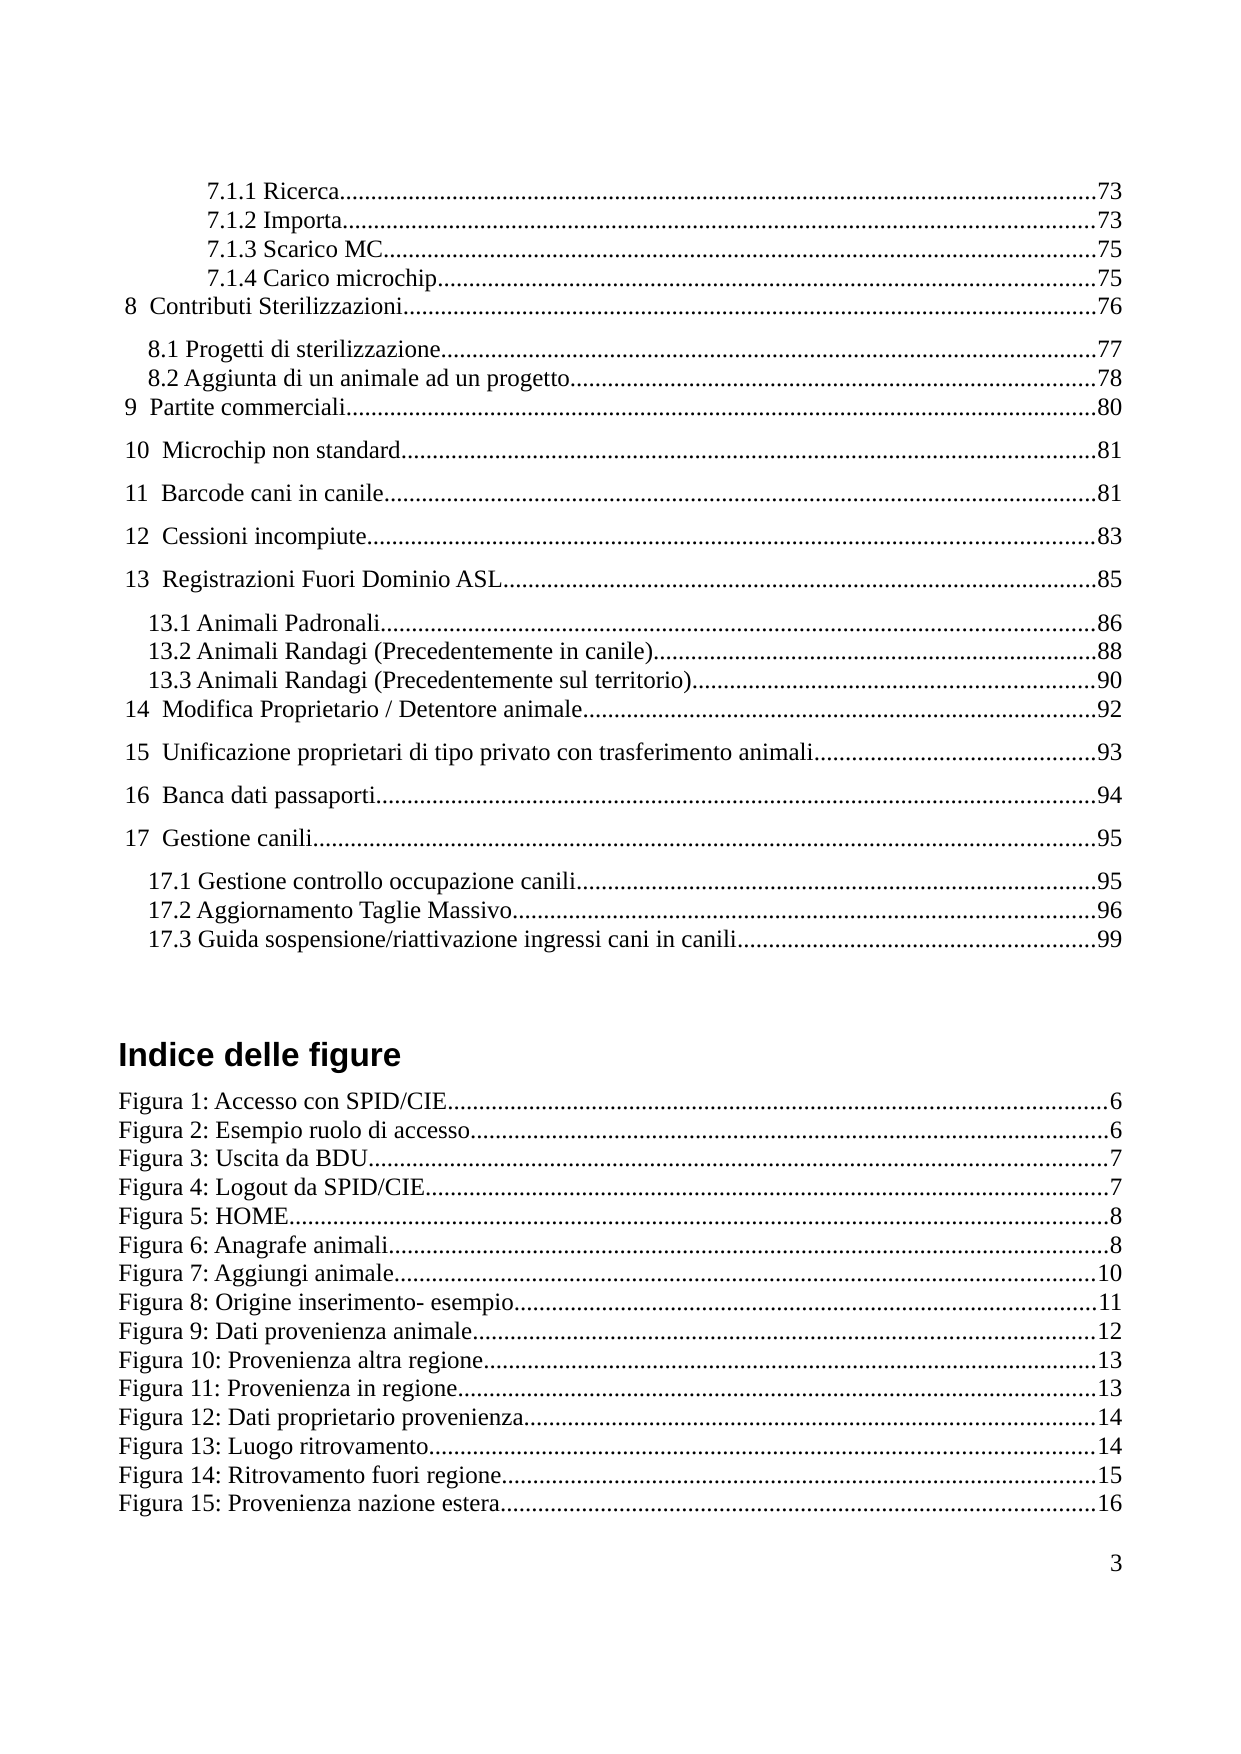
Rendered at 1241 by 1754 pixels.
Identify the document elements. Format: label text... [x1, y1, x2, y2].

text 17.1 Gestione controllo occupazione canili 95 [148, 866, 1122, 895]
text Figura 14: Ritrovamento fuori regione 15 [118, 1460, 1122, 1488]
text 10 Microchip non standard 81 [118, 435, 1122, 464]
text 7.1.3 Scarico MC 75 [207, 234, 1122, 263]
text Figura 10: Provenienza altra regione 13 [118, 1345, 1122, 1373]
text 13.2 Animali Randagi (Precedentemente in canile) 88 [148, 636, 1122, 665]
text 8.2 Aggiunta di un animale ad un progetto 78 [148, 363, 1122, 392]
text 13.1 Animali Padronali 86 [148, 608, 1122, 636]
text 13.3 Animali Randagi (Precedentemente sul territorio) 90 [148, 665, 1122, 694]
text 7.1.4 Carico microchip 75 [207, 263, 1122, 291]
text 17 Gestione canili 95 [118, 823, 1122, 852]
text 15 Unificazione proprietari di tipo privato con trasferimento animali 93 [118, 737, 1122, 766]
text Figura 3: Uscita da BDU 7 [118, 1143, 1122, 1172]
text Figura 15: Provenienza nazione estera 16 [118, 1488, 1122, 1517]
text Figura 12: Dati proprietario provenienza 14 [118, 1402, 1122, 1431]
text 13 Registrazioni Fuori Dominio ASL 85 [118, 564, 1122, 593]
text 9 Partite commerciali 80 [118, 392, 1122, 421]
subtitle Indice delle figure [118, 1035, 1122, 1073]
text 17.2 Aggiornamento Taglie Massivo 96 [148, 895, 1122, 924]
text 11 Barcode cani in canile 81 [118, 478, 1122, 507]
text 8.1 Progetti di sterilizzazione 77 [148, 334, 1122, 363]
text Figura 1: Accesso con SPID/CIE 6 [118, 1086, 1122, 1115]
text 14 Modifica Proprietario / Detentore animale 92 [118, 694, 1122, 723]
text Figura 4: Logout da SPID/CIE 7 [118, 1172, 1122, 1201]
text 12 Cessioni incompiute 83 [118, 521, 1122, 550]
text 8 Contributi Sterilizzazioni 76 [118, 291, 1122, 320]
text Figura 9: Dati provenienza animale 12 [118, 1316, 1122, 1345]
text 7.1.1 Ricerca 73 [207, 176, 1122, 205]
text 16 Banca dati passaporti 94 [118, 780, 1122, 809]
text Figura 13: Luogo ritrovamento 14 [118, 1431, 1122, 1460]
text Figura 7: Aggiungi animale 10 [118, 1258, 1122, 1287]
text Figura 6: Anagrafe animali 8 [118, 1230, 1122, 1258]
text Figura 11: Provenienza in regione 13 [118, 1373, 1122, 1402]
text Figura 2: Esempio ruolo di accesso 6 [118, 1115, 1122, 1143]
text Figura 8: Origine inserimento- esempio 11 [118, 1287, 1122, 1316]
text 17.3 Guida sospensione/riattivazione ingressi cani in canili 99 [148, 924, 1122, 953]
text Figura 5: HOME 8 [118, 1201, 1122, 1230]
text 7.1.2 Importa 73 [207, 205, 1122, 234]
